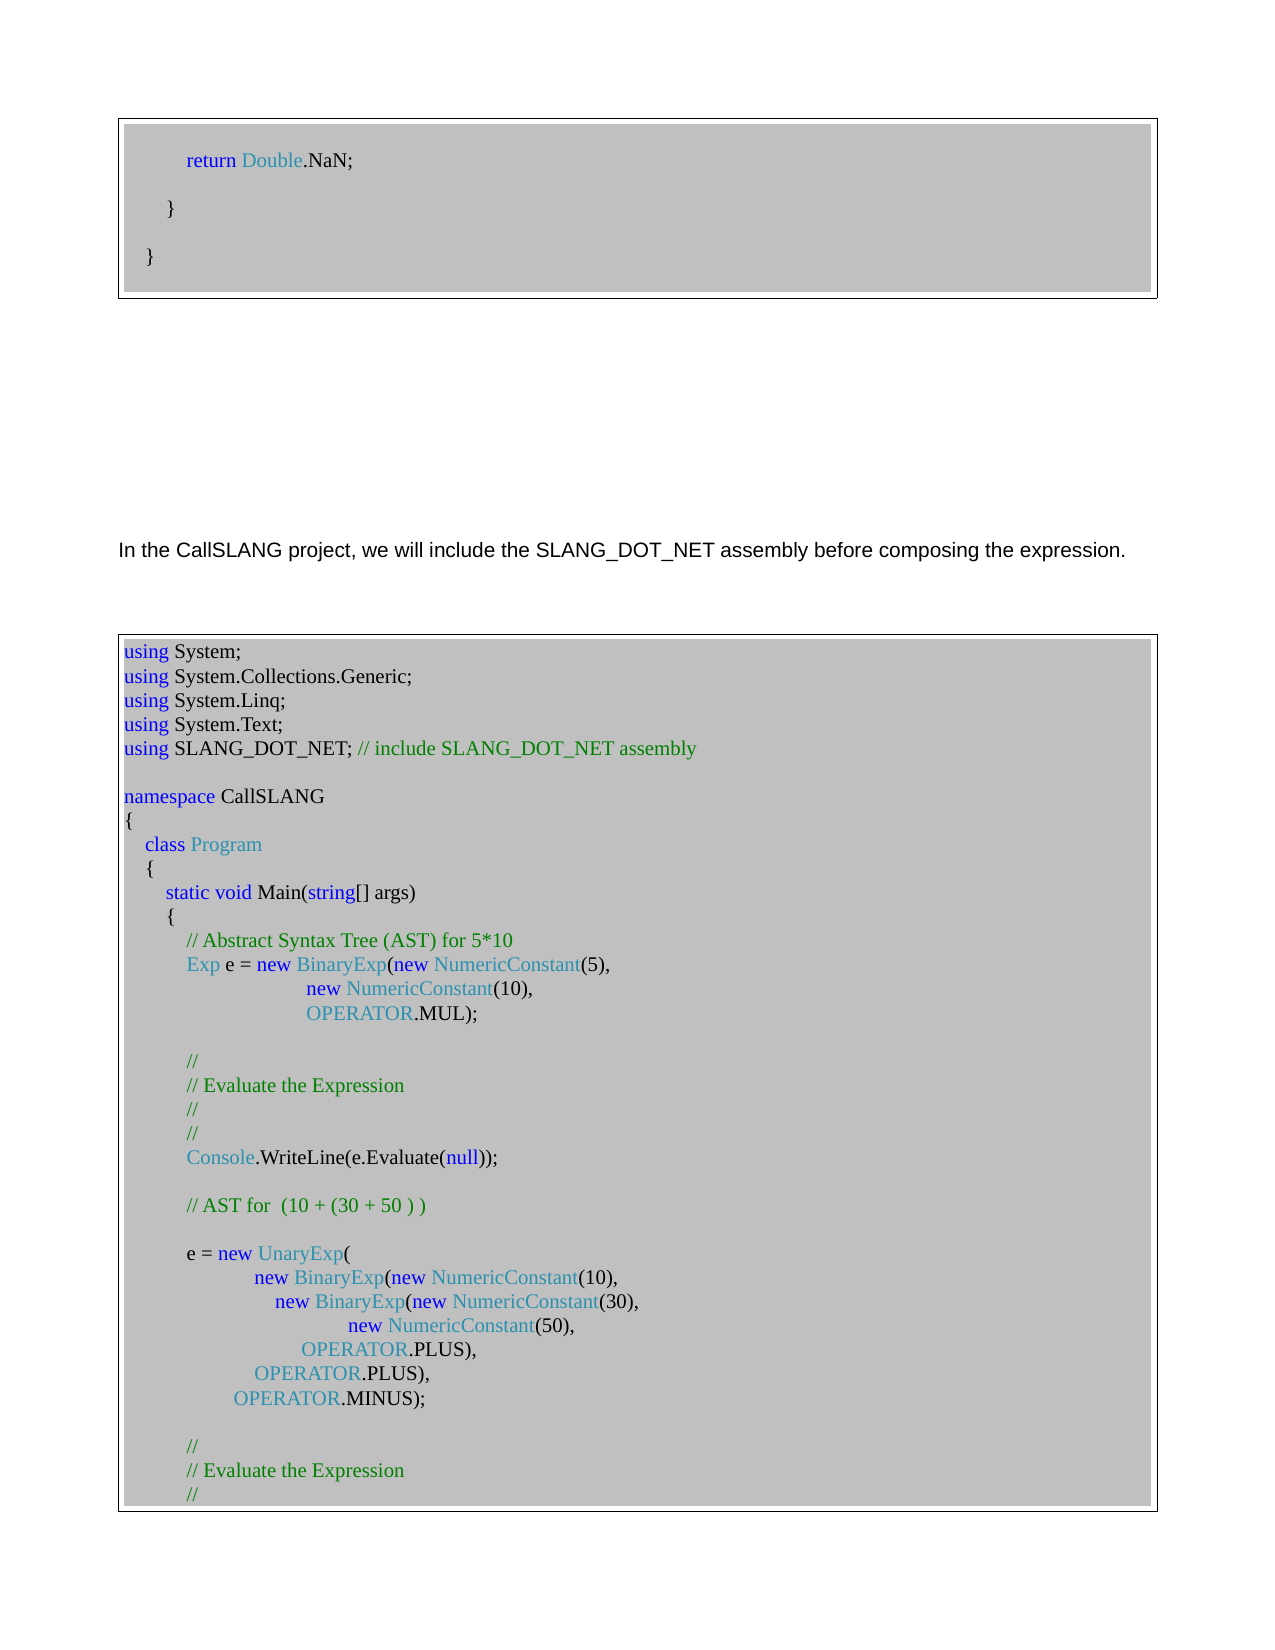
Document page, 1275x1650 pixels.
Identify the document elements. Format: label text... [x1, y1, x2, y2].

text In the CallSLANG project, we will include the SLANG_DOT_NET assembly before composing the expression. [118, 538, 1157, 562]
table_header return Double.NaN; } } [119, 119, 1157, 298]
table_header using System; using System.Collections.Generic; using System.Linq; using System.Text; using SLANG_DOT_NET; // include SLANG_DOT_NET assembly namespace CallSLANG { class Program { static void Main(string[] args) { // Abstract Syntax Tree (AST) for 5*10 Exp e = new BinaryExp(new NumericConstant(5), new NumericConstant(10), OPERATOR.MUL); // // Evaluate the Expression // // Console.WriteLine(e.Evaluate(null)); // AST for (10 + (30 + 50 ) ) e = new UnaryExp( new BinaryExp(new NumericConstant(10), new BinaryExp(new NumericConstant(30), new NumericConstant(50), OPERATOR.PLUS), OPERATOR.PLUS), OPERATOR.MINUS); // // Evaluate the Expression // [119, 635, 1157, 1511]
